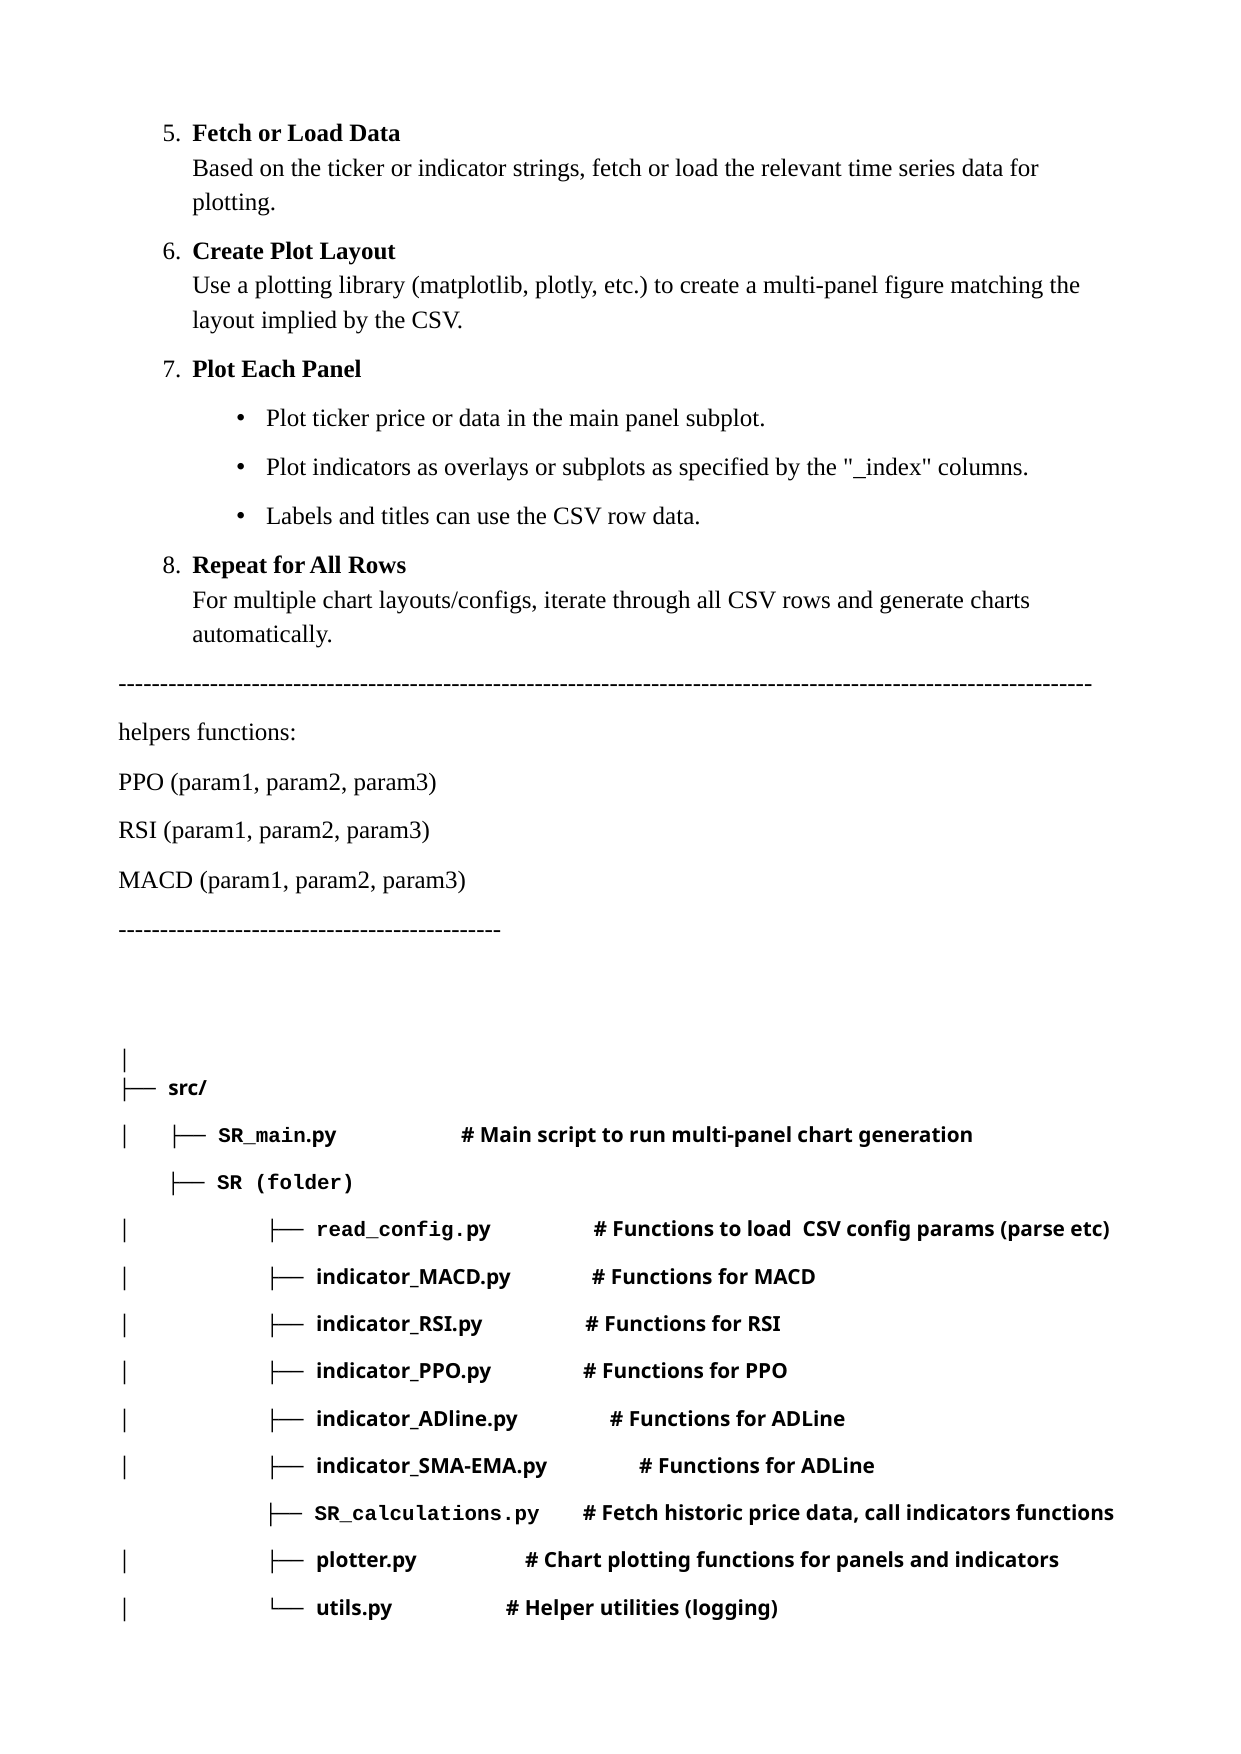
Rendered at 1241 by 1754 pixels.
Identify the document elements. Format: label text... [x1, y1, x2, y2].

text │ ├── plotter.py # Chart plotting functions for panels and indicators [118, 1546, 1122, 1574]
text │ ├── indicator_ADline.py # Functions for ADLine [118, 1404, 1122, 1432]
list Labels and titles can use the CSV row data. [236, 501, 1122, 530]
text │ ├── indicator_SMA-EMA.py # Functions for ADLine [118, 1451, 1122, 1479]
text --------------------------------------------------------------------------------------------------------------------- [118, 668, 1122, 697]
list Fetch or Load Data Based on the ticker or indicator strings, fetch or load the relevant time series data for plotting. [162, 118, 1122, 216]
text │ ├── indicator_MACD.py # Functions for MACD [118, 1262, 1122, 1290]
text RSI (param1, param2, param3) [118, 816, 1122, 844]
text │ ├── indicator_RSI.py # Functions for RSI [118, 1309, 1122, 1338]
text ├── SR (folder) [118, 1167, 1122, 1196]
text helpers functions: [118, 717, 1122, 746]
list Plot Each Panel [162, 354, 1122, 383]
text ---------------------------------------------- [118, 914, 1122, 942]
text PPO (param1, param2, param3) [118, 767, 1122, 795]
text │ ├── read_config.py # Functions to load CSV config params (parse etc) [118, 1214, 1122, 1243]
text ├── src/ [118, 1073, 1122, 1101]
text ├── SR_calculations.py # Fetch historic price data, call indicators functions [118, 1498, 1122, 1527]
list Repeat for All Rows For multiple chart layouts/configs, iterate through all CSV rows and generate charts automatically. [162, 550, 1122, 648]
list Create Plot Layout Use a plotting library (matplotlib, plotly, etc.) to create a multi-panel figure matching the layout implied by the CSV. [162, 236, 1122, 334]
text MACD (param1, param2, param3) [118, 865, 1122, 893]
text │ ├── indicator_PPO.py # Functions for PPO [118, 1356, 1122, 1385]
text │ └── utils.py # Helper utilities (logging) [118, 1593, 1122, 1621]
list Plot ticker price or data in the main panel subplot. [236, 403, 1122, 432]
text │ [118, 1049, 1122, 1073]
text │ ├── SR_main.py # Main script to run multi-panel chart generation [118, 1120, 1122, 1148]
list Plot indicators as overlays or subplots as specified by the "_index" columns. [236, 452, 1122, 481]
